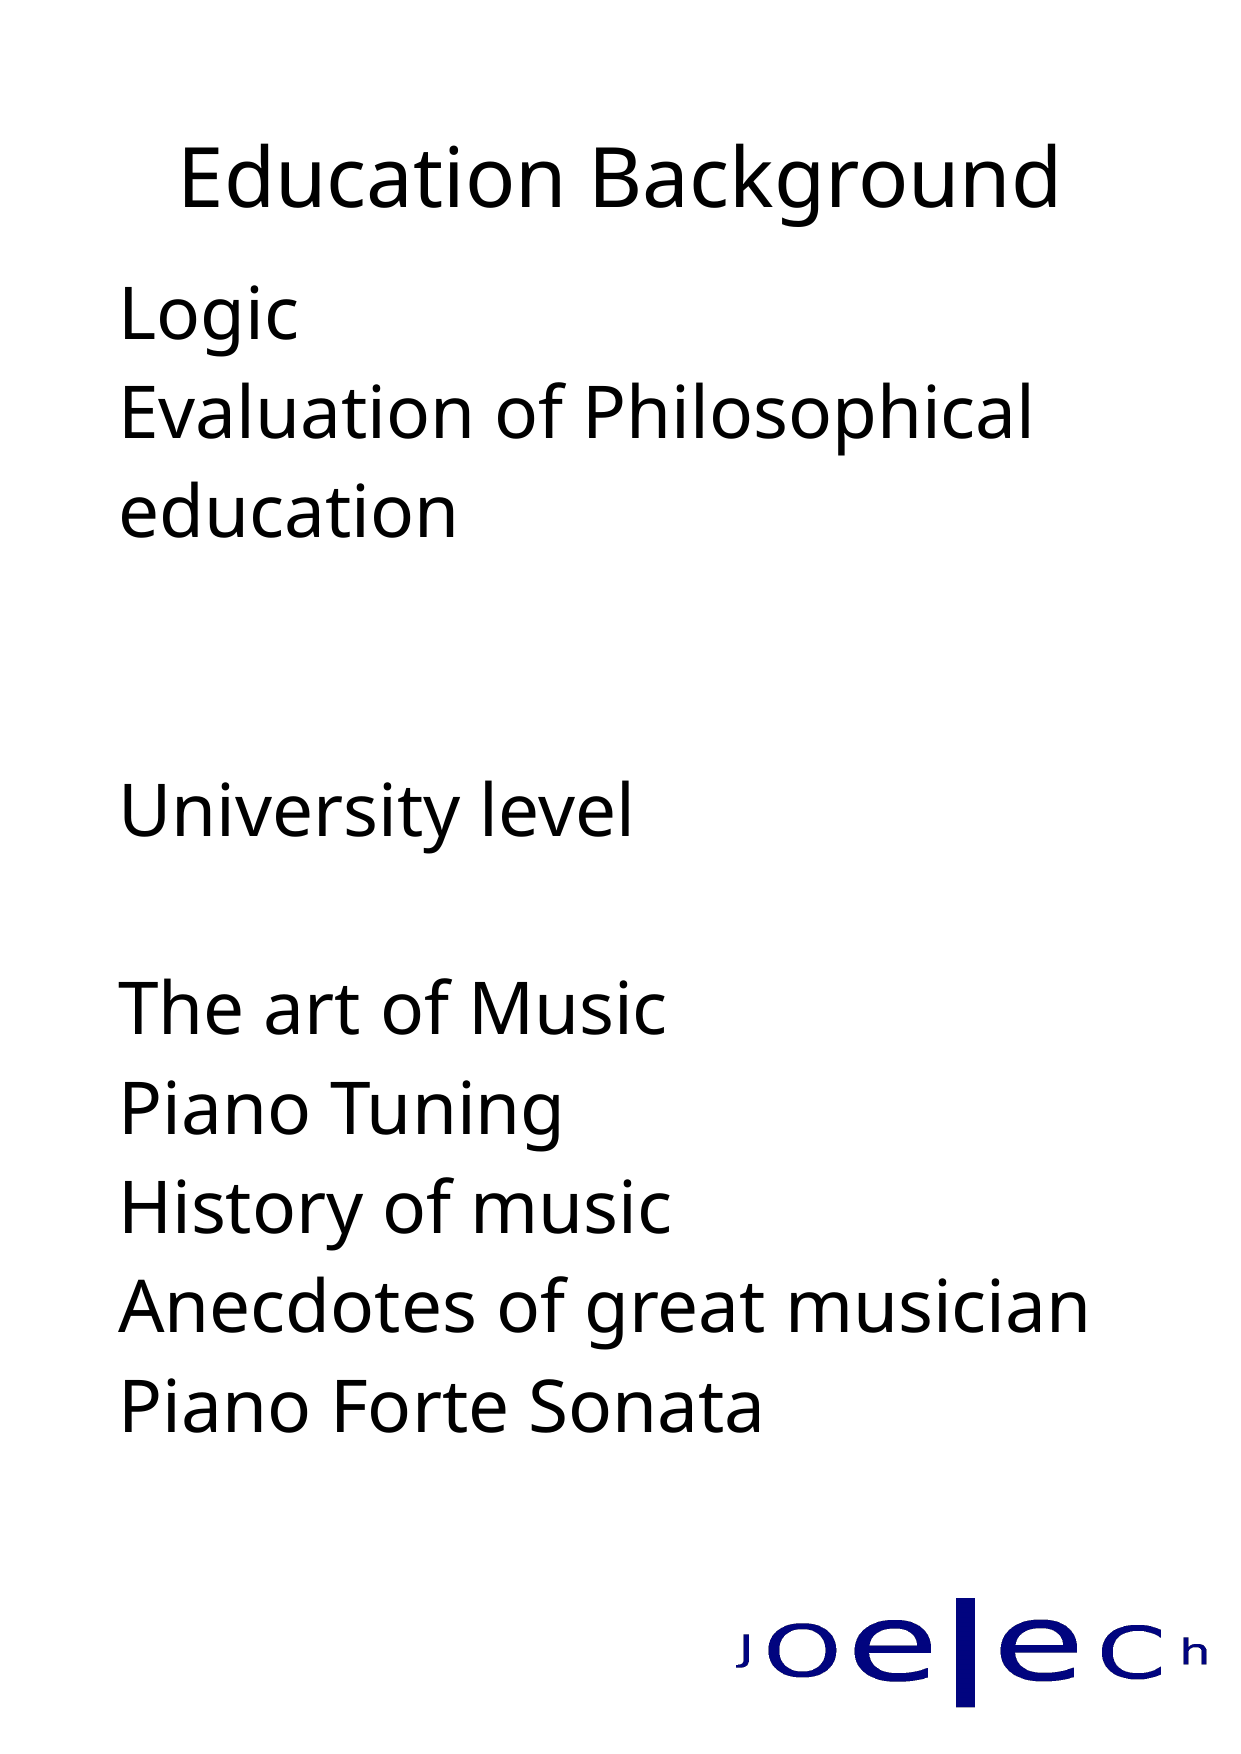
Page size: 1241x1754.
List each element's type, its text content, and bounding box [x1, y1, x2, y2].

text Evaluation of Philosophical education [118, 361, 1122, 559]
text University level [118, 758, 1122, 857]
text Piano Forte Sonata [118, 1354, 1122, 1454]
text Anecdotes of great musician [118, 1255, 1122, 1354]
text Piano Tuning [118, 1056, 1122, 1156]
text Logic [118, 261, 1122, 361]
picture [703, 1556, 1240, 1754]
text History of music [118, 1156, 1122, 1255]
text The art of Music [118, 957, 1122, 1056]
